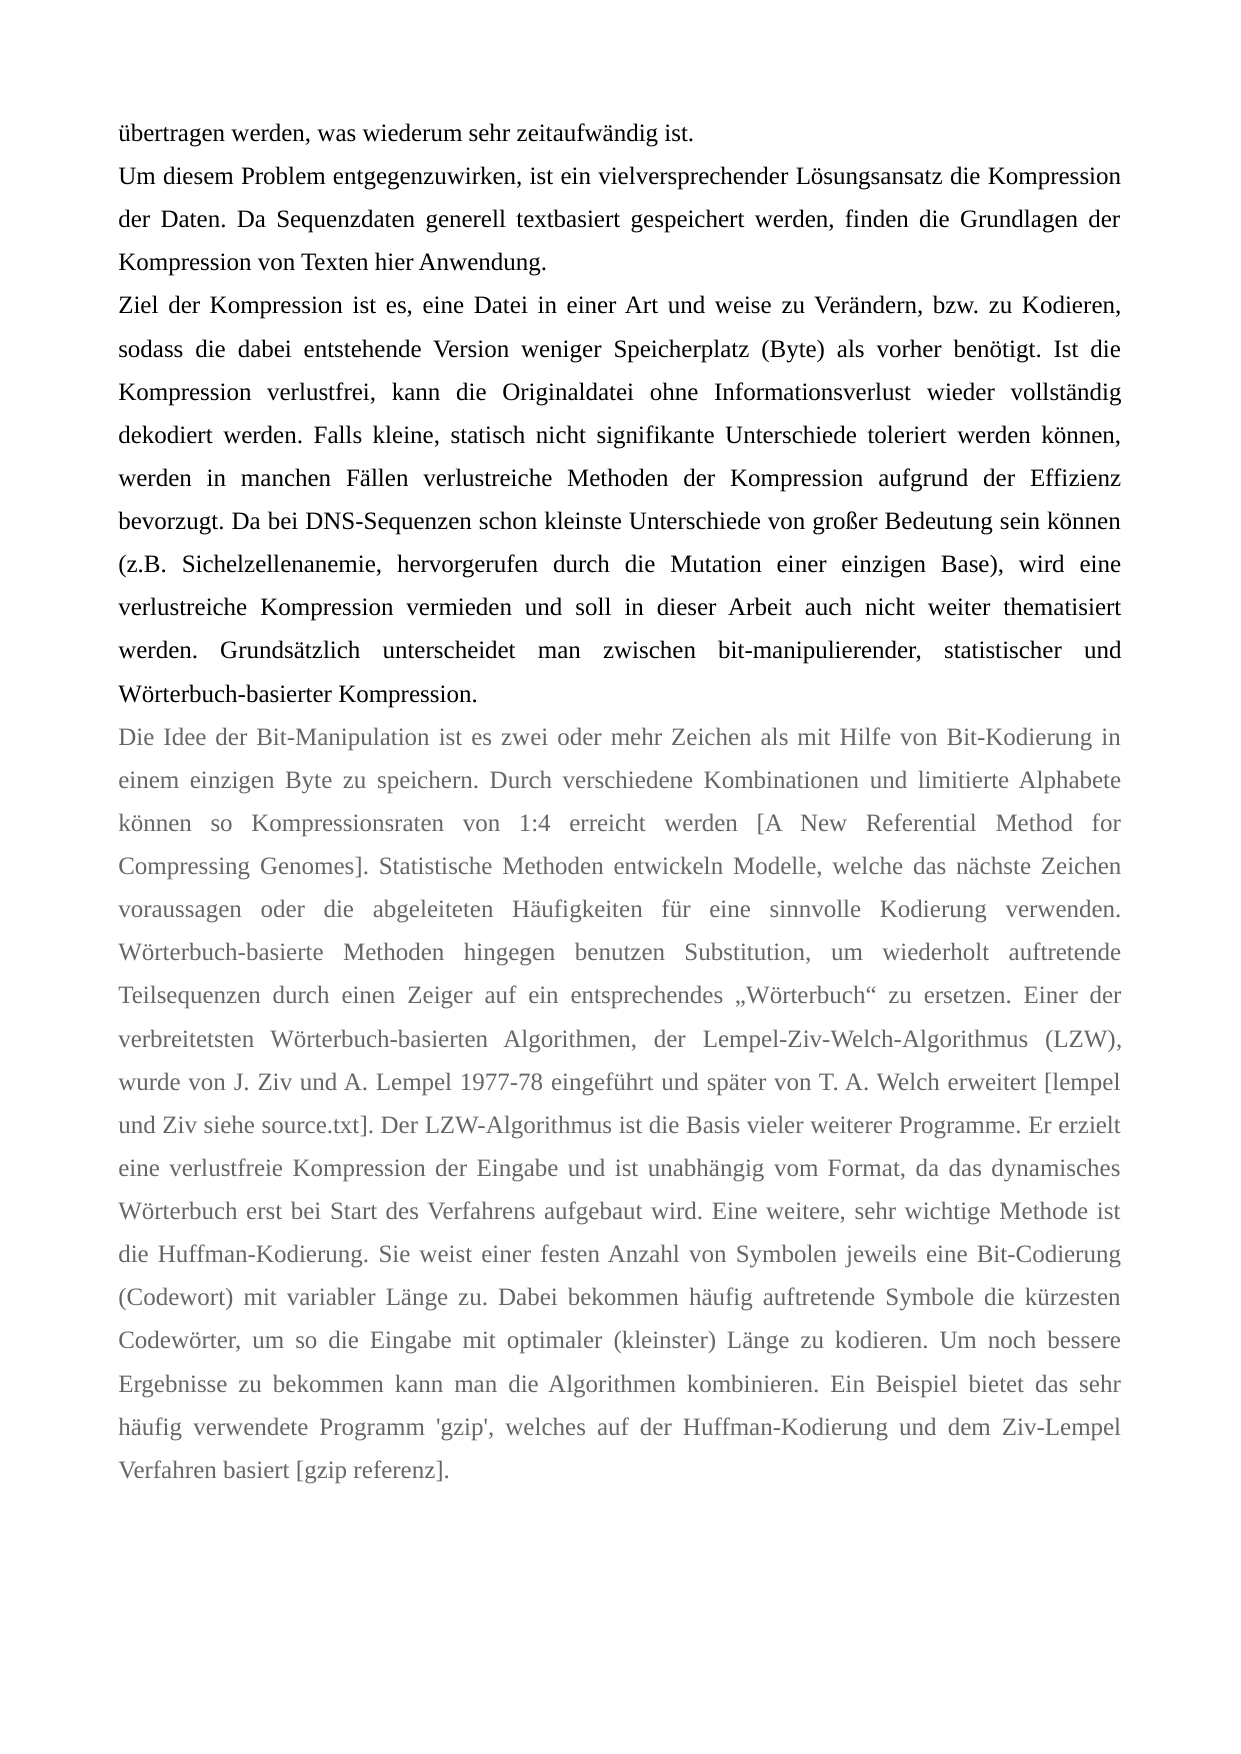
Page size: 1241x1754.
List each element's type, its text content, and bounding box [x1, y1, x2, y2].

text übertragen werden, was wiederum sehr zeitaufwändig ist. [118, 118, 1122, 147]
text Die Idee der Bit-Manipulation ist es zwei oder mehr Zeichen als mit Hilfe von Bit-Kodierung in einem einzigen Byte zu speichern. Durch verschiedene Kombinationen und limitierte Alphabete können so Kompressionsraten von 1:4 erreicht werden [A New Referential Method for Compressing Genomes]. Statistische Methoden entwickeln Modelle, welche das nächste Zeichen voraussagen oder die abgeleiteten Häufigkeiten für eine sinnvolle Kodierung verwenden. Wörterbuch-basierte Methoden hingegen benutzen Substitution, um wiederholt auftretende Teilsequenzen durch einen Zeiger auf ein entsprechendes „Wörterbuch“ zu ersetzen. Einer der verbreitetsten Wörterbuch-basierten Algorithmen, der Lempel-Ziv-Welch-Algorithmus (LZW), wurde von J. Ziv und A. Lempel 1977-78 eingeführt und später von T. A. Welch erweitert [lempel und Ziv siehe source.txt]. Der LZW-Algorithmus ist die Basis vieler weiterer Programme. Er erzielt eine verlustfreie Kompression der Eingabe und ist unabhängig vom Format, da das dynamisches Wörterbuch erst bei Start des Verfahrens aufgebaut wird. Eine weitere, sehr wichtige Methode ist die Huffman-Kodierung. Sie weist einer festen Anzahl von Symbolen jeweils eine Bit-Codierung (Codewort) mit variabler Länge zu. Dabei bekommen häufig auftretende Symbole die kürzesten Codewörter, um so die Eingabe mit optimaler (kleinster) Länge zu kodieren. Um noch bessere Ergebnisse zu bekommen kann man die Algorithmen kombinieren. Ein Beispiel bietet das sehr häufig verwendete Programm 'gzip', welches auf der Huffman-Kodierung und dem Ziv-Lempel Verfahren basiert [gzip referenz]. [118, 722, 1122, 1484]
text Um diesem Problem entgegenzuwirken, ist ein vielversprechender Lösungsansatz die Kompression der Daten. Da Sequenzdaten generell textbasiert gespeichert werden, finden die Grundlagen der Kompression von Texten hier Anwendung. [118, 161, 1122, 276]
text Ziel der Kompression ist es, eine Datei in einer Art und weise zu Verändern, bzw. zu Kodieren, sodass die dabei entstehende Version weniger Speicherplatz (Byte) als vorher benötigt. Ist die Kompression verlustfrei, kann die Originaldatei ohne Informationsverlust wieder vollständig dekodiert werden. Falls kleine, statisch nicht signifikante Unterschiede toleriert werden können, werden in manchen Fällen verlustreiche Methoden der Kompression aufgrund der Effizienz bevorzugt. Da bei DNS-Sequenzen schon kleinste Unterschiede von großer Bedeutung sein können (z.B. Sichelzellenanemie, hervorgerufen durch die Mutation einer einzigen Base), wird eine verlustreiche Kompression vermieden und soll in dieser Arbeit auch nicht weiter thematisiert werden. Grundsätzlich unterscheidet man zwischen bit-manipulierender, statistischer und Wörterbuch-basierter Kompression. [118, 291, 1122, 707]
